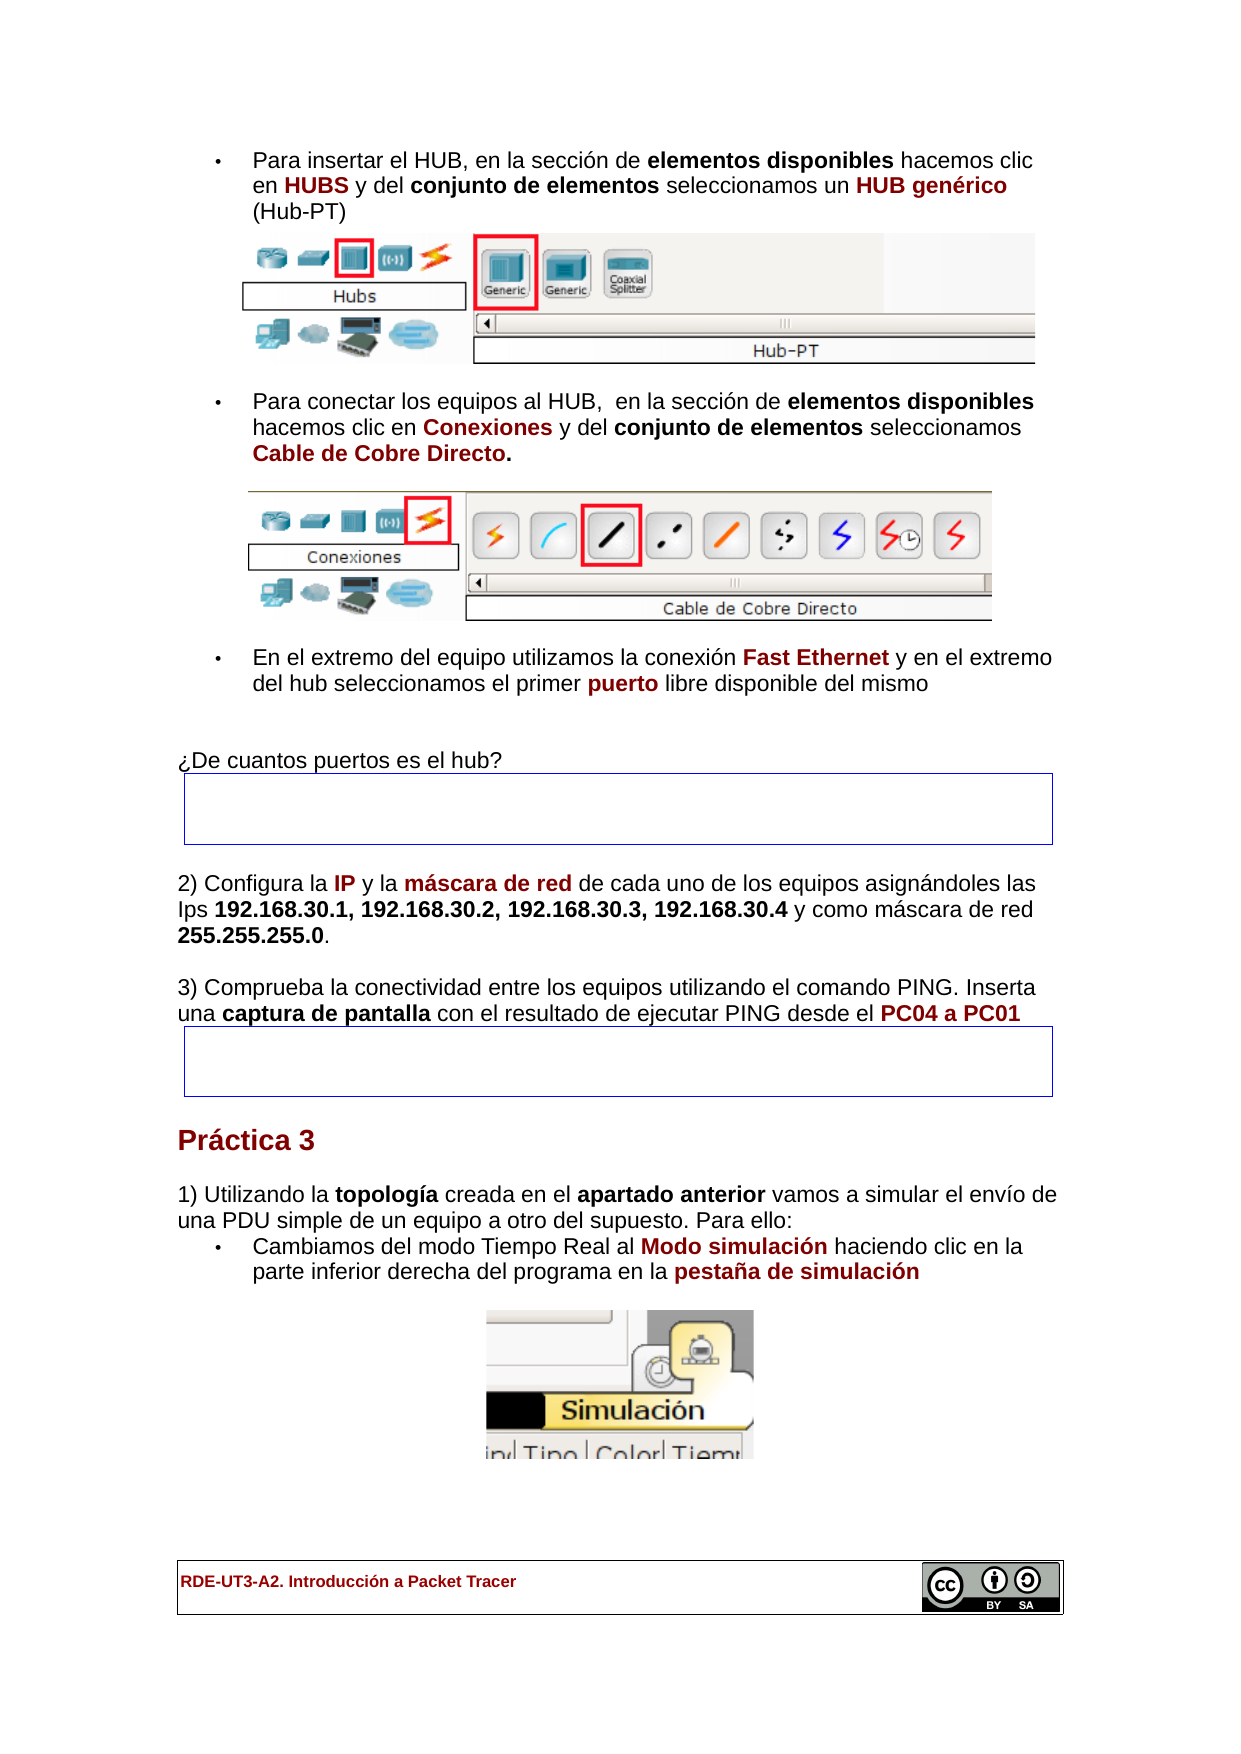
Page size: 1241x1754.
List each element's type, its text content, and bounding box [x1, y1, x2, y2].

table_header [185, 1027, 1052, 1096]
text 3) Comprueba la conectividad entre los equipos utilizando el comando PING. Inserta una captura de pantalla con el resultado de ejecutar PING desde el PC04 a PC01 [177, 975, 1063, 1026]
text ¿De cuantos puertos es el hub? [177, 747, 1063, 773]
list Para insertar el HUB, en la sección de elementos disponibles hacemos clic en HUBS y del conjunto de elementos seleccionamos un HUB genérico (Hub-PT) [215, 148, 1063, 224]
text Práctica 3 [177, 1124, 1063, 1157]
picture [248, 491, 992, 621]
picture [922, 1562, 1060, 1612]
list Para conectar los equipos al HUB, en la sección de elementos disponibles hacemos clic en Conexiones y del conjunto de elementos seleccionamos Cable de Cobre Directo. [215, 389, 1063, 466]
list Cambiamos del modo Tiempo Real al Modo simulación haciendo clic en la parte inferior derecha del programa en la pestaña de simulación [215, 1233, 1063, 1284]
table_header [185, 774, 1052, 843]
text 1) Utilizando la topología creada en el apartado anterior vamos a simular el envío de una PDU simple de un equipo a otro del supuesto. Para ello: [177, 1182, 1063, 1233]
text 2) Configura la IP y la máscara de red de cada uno de los equipos asignándoles las Ips 192.168.30.1, 192.168.30.2, 192.168.30.3, 192.168.30.4 y como máscara de red 255.255.255.0. [177, 871, 1063, 948]
list En el extremo del equipo utilizamos la conexión Fast Ethernet y en el extremo del hub seleccionamos el primer puerto libre disponible del mismo [215, 645, 1063, 696]
picture [486, 1310, 754, 1459]
picture [241, 233, 1036, 364]
